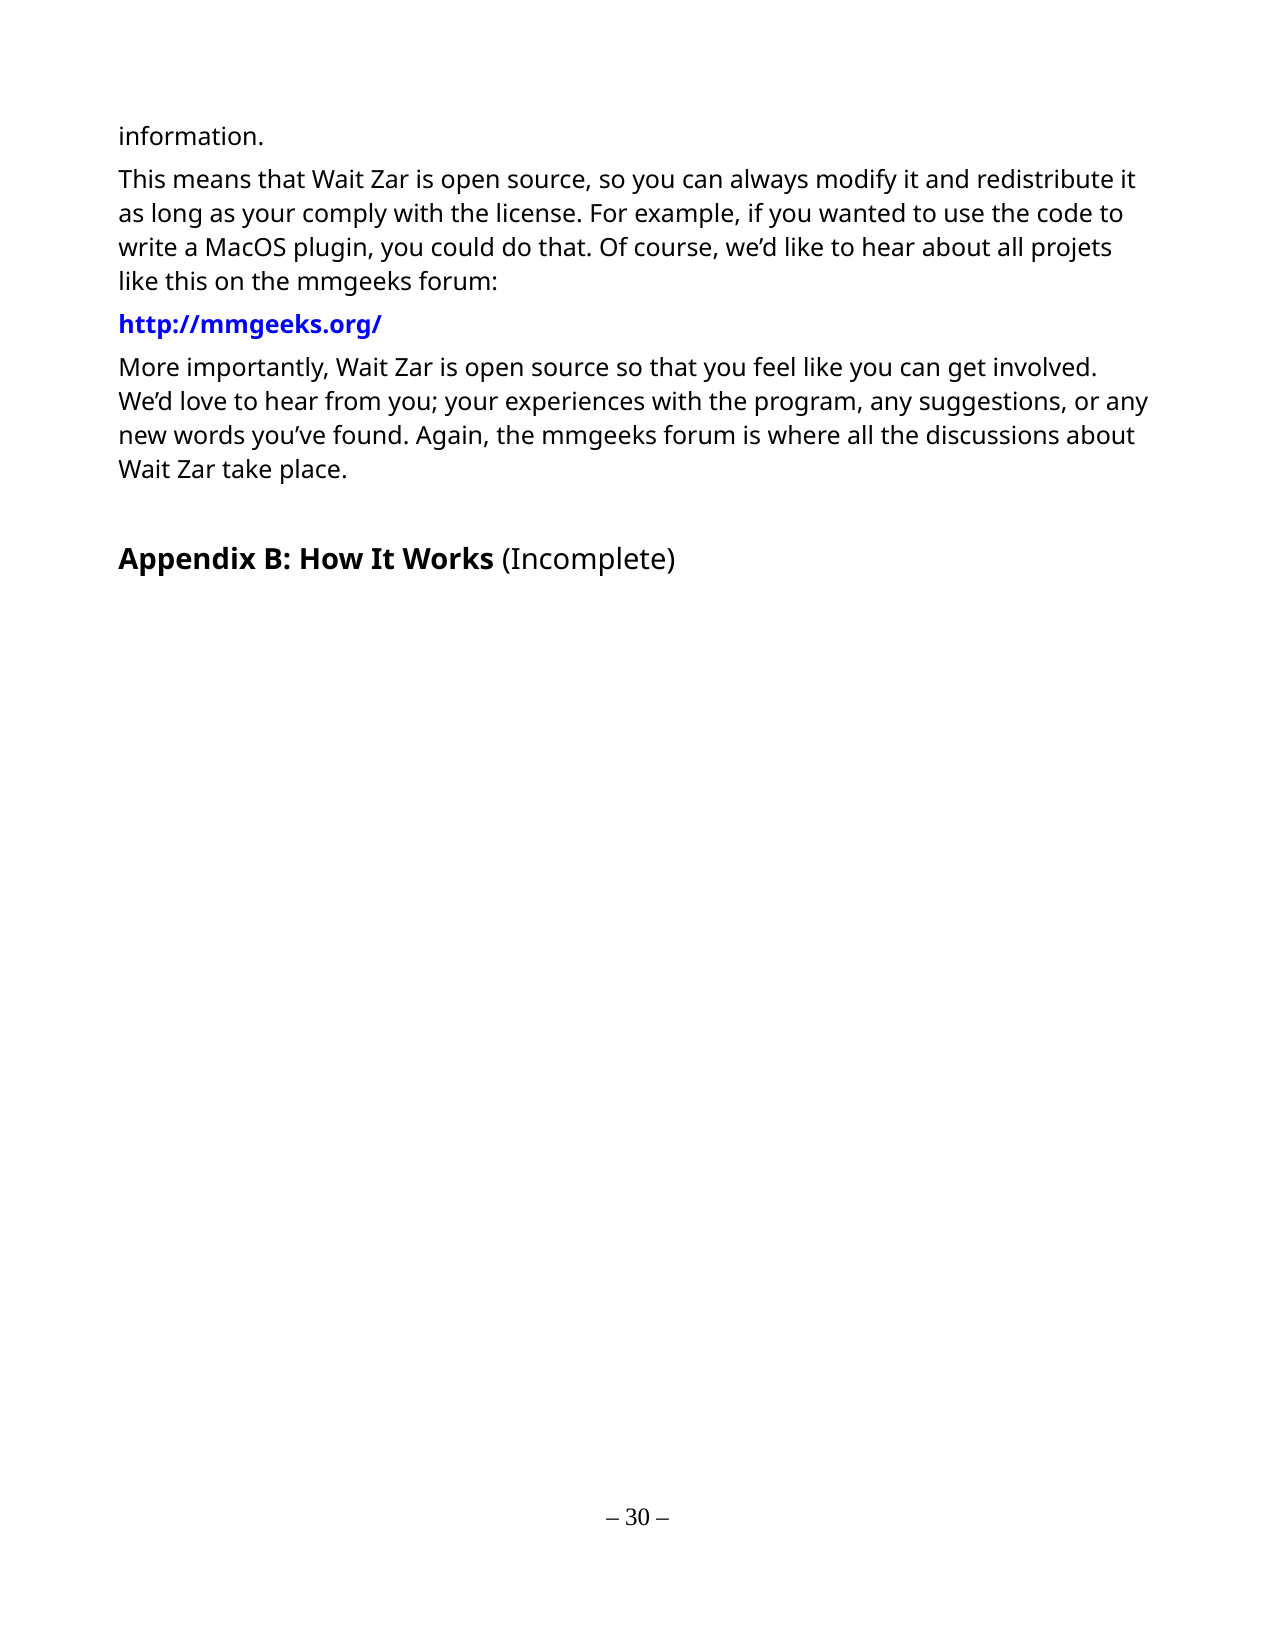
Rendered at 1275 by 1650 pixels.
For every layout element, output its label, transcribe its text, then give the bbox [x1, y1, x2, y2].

text This means that Wait Zar is open source, so you can always modify it and redistribute it as long as your comply with the license. For example, if you wanted to use the code to write a MacOS plugin, you could do that. Of course, we’d like to hear about all projets like this on the mmgeeks forum: [118, 161, 1157, 297]
text http://mmgeeks.org/ [118, 307, 1157, 341]
text More importantly, Wait Zar is open source so that you feel like you can get involved. We’d love to hear from you; your experiences with the program, any suggestions, or any new words you’ve found. Again, the mmgeeks forum is where all the discussions about Wait Zar take place. [118, 350, 1157, 486]
text information. [118, 118, 1157, 152]
subtitle Appendix B: How It Works (Incomplete) [118, 538, 1157, 578]
